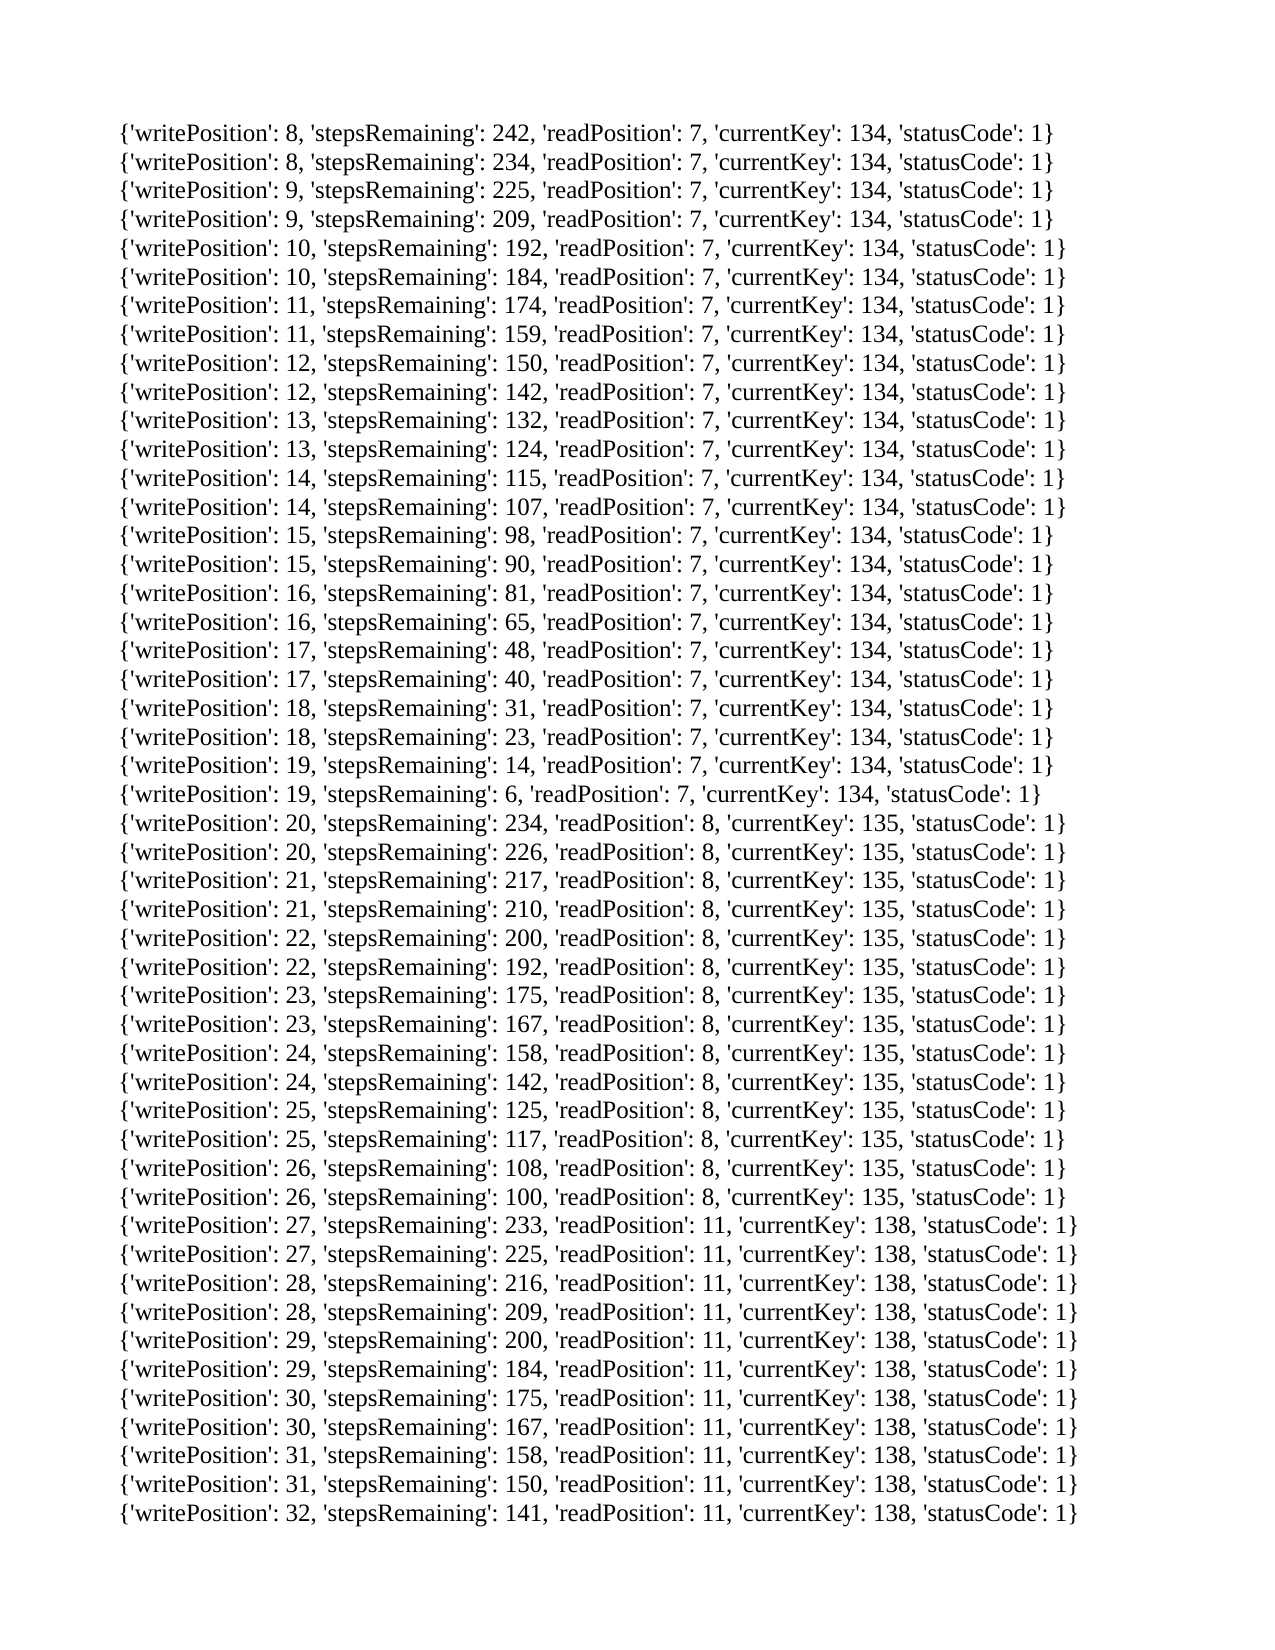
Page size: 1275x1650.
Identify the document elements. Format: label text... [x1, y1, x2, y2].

text {'writePosition': 12, 'stepsRemaining': 142, 'readPosition': 7, 'currentKey': 134, 'statusCode': 1} [118, 377, 1157, 406]
text {'writePosition': 32, 'stepsRemaining': 141, 'readPosition': 11, 'currentKey': 138, 'statusCode': 1} [118, 1498, 1157, 1527]
text {'writePosition': 11, 'stepsRemaining': 159, 'readPosition': 7, 'currentKey': 134, 'statusCode': 1} [118, 319, 1157, 348]
text {'writePosition': 17, 'stepsRemaining': 40, 'readPosition': 7, 'currentKey': 134, 'statusCode': 1} [118, 664, 1157, 693]
text {'writePosition': 23, 'stepsRemaining': 175, 'readPosition': 8, 'currentKey': 135, 'statusCode': 1} [118, 981, 1157, 1009]
text {'writePosition': 14, 'stepsRemaining': 107, 'readPosition': 7, 'currentKey': 134, 'statusCode': 1} [118, 492, 1157, 521]
text {'writePosition': 16, 'stepsRemaining': 65, 'readPosition': 7, 'currentKey': 134, 'statusCode': 1} [118, 607, 1157, 636]
text {'writePosition': 18, 'stepsRemaining': 31, 'readPosition': 7, 'currentKey': 134, 'statusCode': 1} [118, 693, 1157, 722]
text {'writePosition': 24, 'stepsRemaining': 142, 'readPosition': 8, 'currentKey': 135, 'statusCode': 1} [118, 1067, 1157, 1096]
text {'writePosition': 25, 'stepsRemaining': 125, 'readPosition': 8, 'currentKey': 135, 'statusCode': 1} [118, 1096, 1157, 1124]
text {'writePosition': 21, 'stepsRemaining': 210, 'readPosition': 8, 'currentKey': 135, 'statusCode': 1} [118, 894, 1157, 923]
text {'writePosition': 11, 'stepsRemaining': 174, 'readPosition': 7, 'currentKey': 134, 'statusCode': 1} [118, 291, 1157, 319]
text {'writePosition': 13, 'stepsRemaining': 124, 'readPosition': 7, 'currentKey': 134, 'statusCode': 1} [118, 434, 1157, 463]
text {'writePosition': 17, 'stepsRemaining': 48, 'readPosition': 7, 'currentKey': 134, 'statusCode': 1} [118, 636, 1157, 664]
text {'writePosition': 18, 'stepsRemaining': 23, 'readPosition': 7, 'currentKey': 134, 'statusCode': 1} [118, 722, 1157, 751]
text {'writePosition': 10, 'stepsRemaining': 184, 'readPosition': 7, 'currentKey': 134, 'statusCode': 1} [118, 262, 1157, 291]
text {'writePosition': 22, 'stepsRemaining': 192, 'readPosition': 8, 'currentKey': 135, 'statusCode': 1} [118, 952, 1157, 981]
text {'writePosition': 15, 'stepsRemaining': 90, 'readPosition': 7, 'currentKey': 134, 'statusCode': 1} [118, 549, 1157, 578]
text {'writePosition': 20, 'stepsRemaining': 234, 'readPosition': 8, 'currentKey': 135, 'statusCode': 1} [118, 808, 1157, 837]
text {'writePosition': 9, 'stepsRemaining': 209, 'readPosition': 7, 'currentKey': 134, 'statusCode': 1} [118, 204, 1157, 233]
text {'writePosition': 13, 'stepsRemaining': 132, 'readPosition': 7, 'currentKey': 134, 'statusCode': 1} [118, 406, 1157, 434]
text {'writePosition': 27, 'stepsRemaining': 233, 'readPosition': 11, 'currentKey': 138, 'statusCode': 1} [118, 1211, 1157, 1239]
text {'writePosition': 25, 'stepsRemaining': 117, 'readPosition': 8, 'currentKey': 135, 'statusCode': 1} [118, 1124, 1157, 1153]
text {'writePosition': 26, 'stepsRemaining': 100, 'readPosition': 8, 'currentKey': 135, 'statusCode': 1} [118, 1182, 1157, 1211]
text {'writePosition': 28, 'stepsRemaining': 209, 'readPosition': 11, 'currentKey': 138, 'statusCode': 1} [118, 1297, 1157, 1326]
text {'writePosition': 15, 'stepsRemaining': 98, 'readPosition': 7, 'currentKey': 134, 'statusCode': 1} [118, 521, 1157, 549]
text {'writePosition': 8, 'stepsRemaining': 242, 'readPosition': 7, 'currentKey': 134, 'statusCode': 1} [118, 118, 1157, 147]
text {'writePosition': 19, 'stepsRemaining': 14, 'readPosition': 7, 'currentKey': 134, 'statusCode': 1} [118, 751, 1157, 779]
text {'writePosition': 29, 'stepsRemaining': 200, 'readPosition': 11, 'currentKey': 138, 'statusCode': 1} [118, 1326, 1157, 1354]
text {'writePosition': 27, 'stepsRemaining': 225, 'readPosition': 11, 'currentKey': 138, 'statusCode': 1} [118, 1239, 1157, 1268]
text {'writePosition': 31, 'stepsRemaining': 158, 'readPosition': 11, 'currentKey': 138, 'statusCode': 1} [118, 1441, 1157, 1469]
text {'writePosition': 22, 'stepsRemaining': 200, 'readPosition': 8, 'currentKey': 135, 'statusCode': 1} [118, 923, 1157, 952]
text {'writePosition': 8, 'stepsRemaining': 234, 'readPosition': 7, 'currentKey': 134, 'statusCode': 1} [118, 147, 1157, 176]
text {'writePosition': 9, 'stepsRemaining': 225, 'readPosition': 7, 'currentKey': 134, 'statusCode': 1} [118, 176, 1157, 204]
text {'writePosition': 30, 'stepsRemaining': 175, 'readPosition': 11, 'currentKey': 138, 'statusCode': 1} [118, 1383, 1157, 1412]
text {'writePosition': 23, 'stepsRemaining': 167, 'readPosition': 8, 'currentKey': 135, 'statusCode': 1} [118, 1009, 1157, 1038]
text {'writePosition': 10, 'stepsRemaining': 192, 'readPosition': 7, 'currentKey': 134, 'statusCode': 1} [118, 233, 1157, 262]
text {'writePosition': 14, 'stepsRemaining': 115, 'readPosition': 7, 'currentKey': 134, 'statusCode': 1} [118, 463, 1157, 492]
text {'writePosition': 26, 'stepsRemaining': 108, 'readPosition': 8, 'currentKey': 135, 'statusCode': 1} [118, 1153, 1157, 1182]
text {'writePosition': 29, 'stepsRemaining': 184, 'readPosition': 11, 'currentKey': 138, 'statusCode': 1} [118, 1354, 1157, 1383]
text {'writePosition': 30, 'stepsRemaining': 167, 'readPosition': 11, 'currentKey': 138, 'statusCode': 1} [118, 1412, 1157, 1441]
text {'writePosition': 12, 'stepsRemaining': 150, 'readPosition': 7, 'currentKey': 134, 'statusCode': 1} [118, 348, 1157, 377]
text {'writePosition': 24, 'stepsRemaining': 158, 'readPosition': 8, 'currentKey': 135, 'statusCode': 1} [118, 1038, 1157, 1067]
text {'writePosition': 16, 'stepsRemaining': 81, 'readPosition': 7, 'currentKey': 134, 'statusCode': 1} [118, 578, 1157, 607]
text {'writePosition': 20, 'stepsRemaining': 226, 'readPosition': 8, 'currentKey': 135, 'statusCode': 1} [118, 837, 1157, 866]
text {'writePosition': 19, 'stepsRemaining': 6, 'readPosition': 7, 'currentKey': 134, 'statusCode': 1} [118, 779, 1157, 808]
text {'writePosition': 21, 'stepsRemaining': 217, 'readPosition': 8, 'currentKey': 135, 'statusCode': 1} [118, 866, 1157, 894]
text {'writePosition': 28, 'stepsRemaining': 216, 'readPosition': 11, 'currentKey': 138, 'statusCode': 1} [118, 1268, 1157, 1297]
text {'writePosition': 31, 'stepsRemaining': 150, 'readPosition': 11, 'currentKey': 138, 'statusCode': 1} [118, 1469, 1157, 1498]
